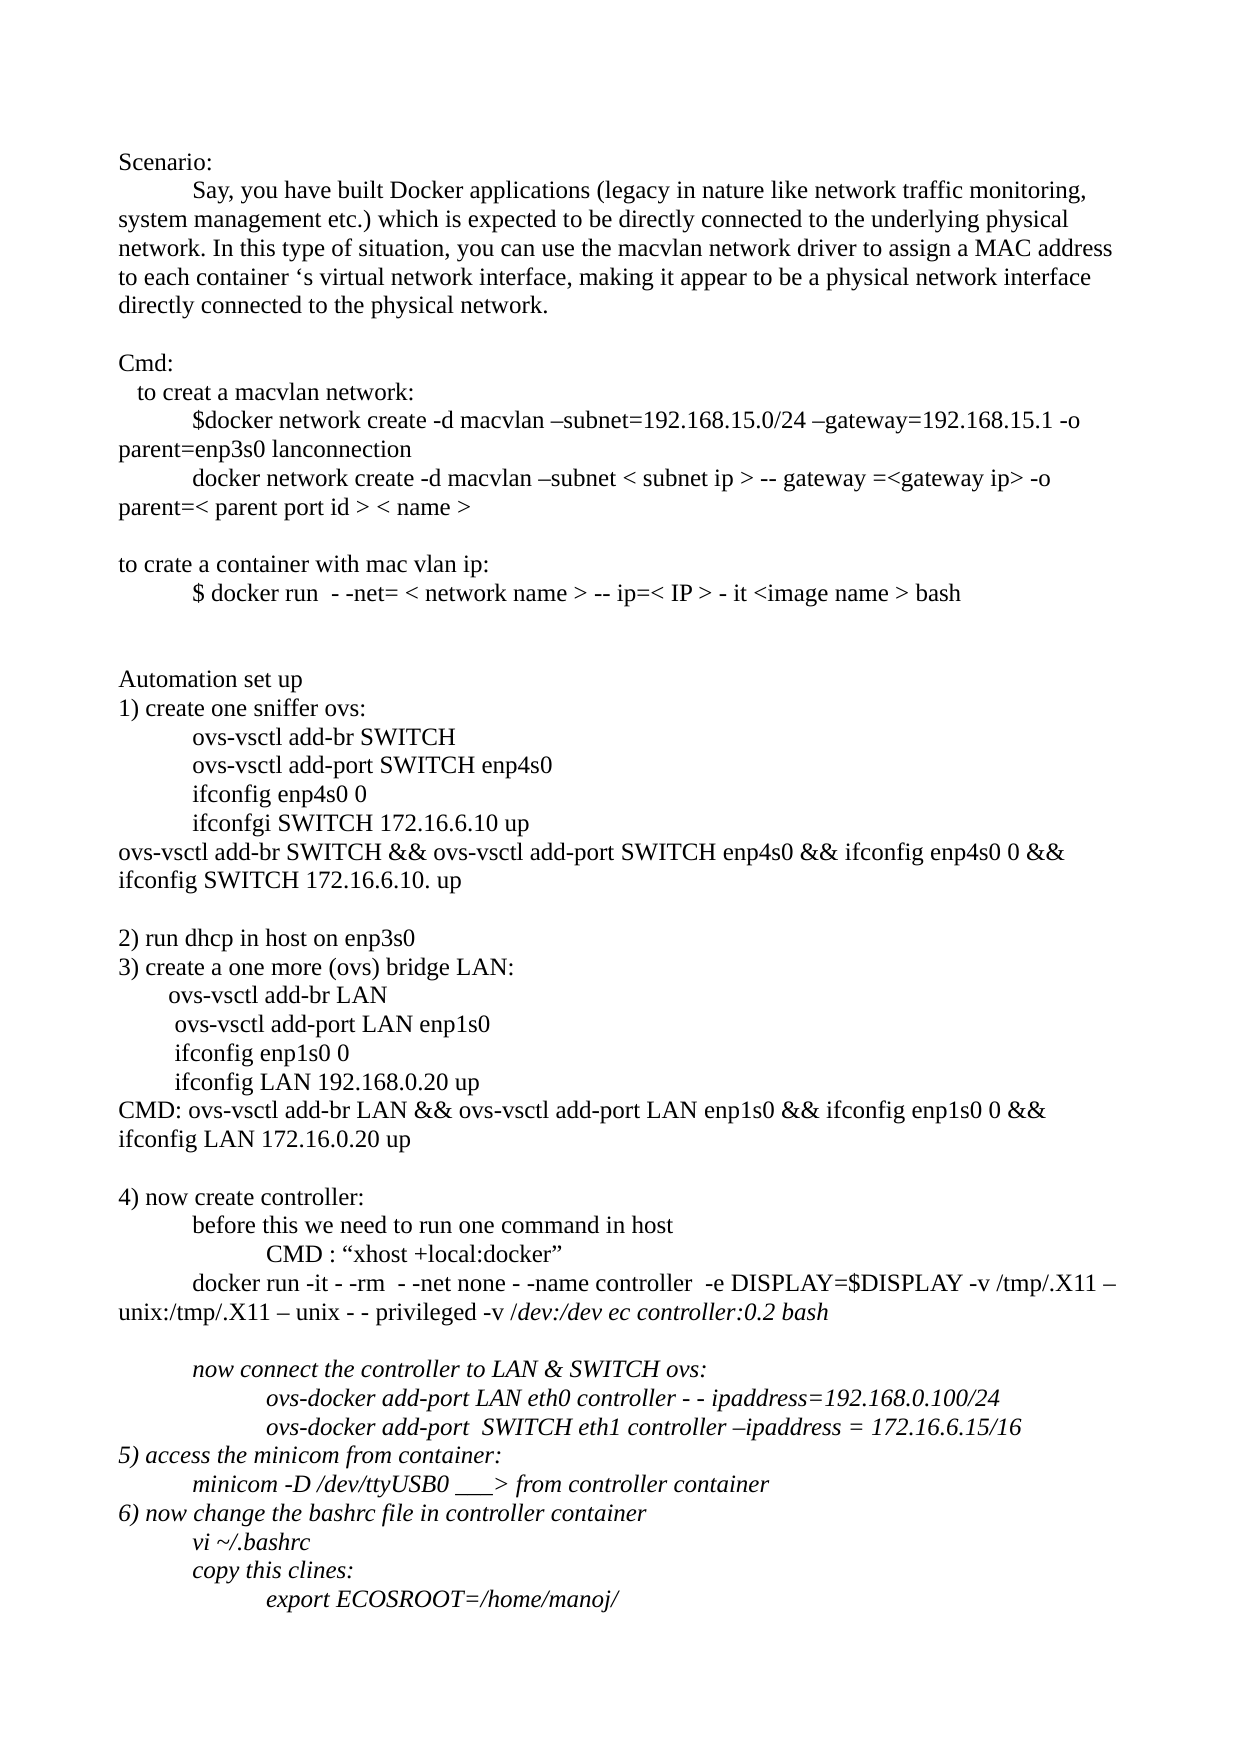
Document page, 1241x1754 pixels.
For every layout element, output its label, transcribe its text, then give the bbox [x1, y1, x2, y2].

text ovs-vsctl add-br SWITCH [118, 722, 1122, 751]
text CMD: ovs-vsctl add-br LAN && ovs-vsctl add-port LAN enp1s0 && ifconfig enp1s0 0 && ifconfig LAN 172.16.0.20 up [118, 1096, 1122, 1153]
text Scenario: [118, 147, 1122, 176]
text before this we need to run one command in host [118, 1211, 1122, 1239]
text ovs-vsctl add-br SWITCH && ovs-vsctl add-port SWITCH enp4s0 && ifconfig enp4s0 0 && ifconfig SWITCH 172.16.6.10. up [118, 837, 1122, 894]
text ovs-vsctl add-port SWITCH enp4s0 [118, 751, 1122, 779]
text CMD : “xhost +local:docker” [118, 1239, 1122, 1268]
text $docker network create -d macvlan –subnet=192.168.15.0/24 –gateway=192.168.15.1 -o parent=enp3s0 lanconnection [118, 406, 1122, 463]
text ifconfgi SWITCH 172.16.6.10 up [118, 808, 1122, 837]
text ovs-docker add-port SWITCH eth1 controller –ipaddress = 172.16.6.15/16 [118, 1412, 1122, 1441]
text 2) run dhcp in host on enp3s0 [118, 923, 1122, 952]
text vi ~/.bashrc [118, 1527, 1122, 1556]
text 6) now change the bashrc file in controller container [118, 1498, 1122, 1527]
text ifconfig enp4s0 0 [118, 779, 1122, 808]
text Automation set up [118, 664, 1122, 693]
text ovs-vsctl add-br LAN [118, 981, 1122, 1009]
text ovs-vsctl add-port LAN enp1s0 [118, 1009, 1122, 1038]
text ifconfig LAN 192.168.0.20 up [118, 1067, 1122, 1096]
text Cmd: [118, 348, 1122, 377]
text 4) now create controller: [118, 1182, 1122, 1211]
text now connect the controller to LAN & SWITCH ovs: [118, 1354, 1122, 1383]
text $ docker run - -net= < network name > -- ip=< IP > - it <image name > bash [118, 578, 1122, 607]
text 1) create one sniffer ovs: [118, 693, 1122, 722]
text 3) create a one more (ovs) bridge LAN: [118, 952, 1122, 981]
text ifconfig enp1s0 0 [118, 1038, 1122, 1067]
text Say, you have built Docker applications (legacy in nature like network traffic monitoring, system management etc.) which is expected to be directly connected to the underlying physical network. In this type of situation, you can use the macvlan network driver to assign a MAC address to each container ‘s virtual network interface, making it appear to be a physical network interface directly connected to the physical network. [118, 176, 1122, 319]
text copy this clines: [118, 1556, 1122, 1584]
text minicom -D /dev/ttyUSB0 ___> from controller container [118, 1469, 1122, 1498]
text parent=< parent port id > < name > [118, 492, 1122, 521]
text ovs-docker add-port LAN eth0 controller - - ipaddress=192.168.0.100/24 [118, 1383, 1122, 1412]
text docker run -it - -rm - -net none - -name controller -e DISPLAY=$DISPLAY -v /tmp/.X11 – unix:/tmp/.X11 – unix - - privileged -v /dev:/dev ec controller:0.2 bash [118, 1268, 1122, 1326]
text 5) access the minicom from container: [118, 1441, 1122, 1469]
text to creat a macvlan network: [118, 377, 1122, 406]
text to crate a container with mac vlan ip: [118, 549, 1122, 578]
text docker network create -d macvlan –subnet < subnet ip > -- gateway =<gateway ip> -o [118, 463, 1122, 492]
text export ECOSROOT=/home/manoj/ [118, 1584, 1122, 1613]
